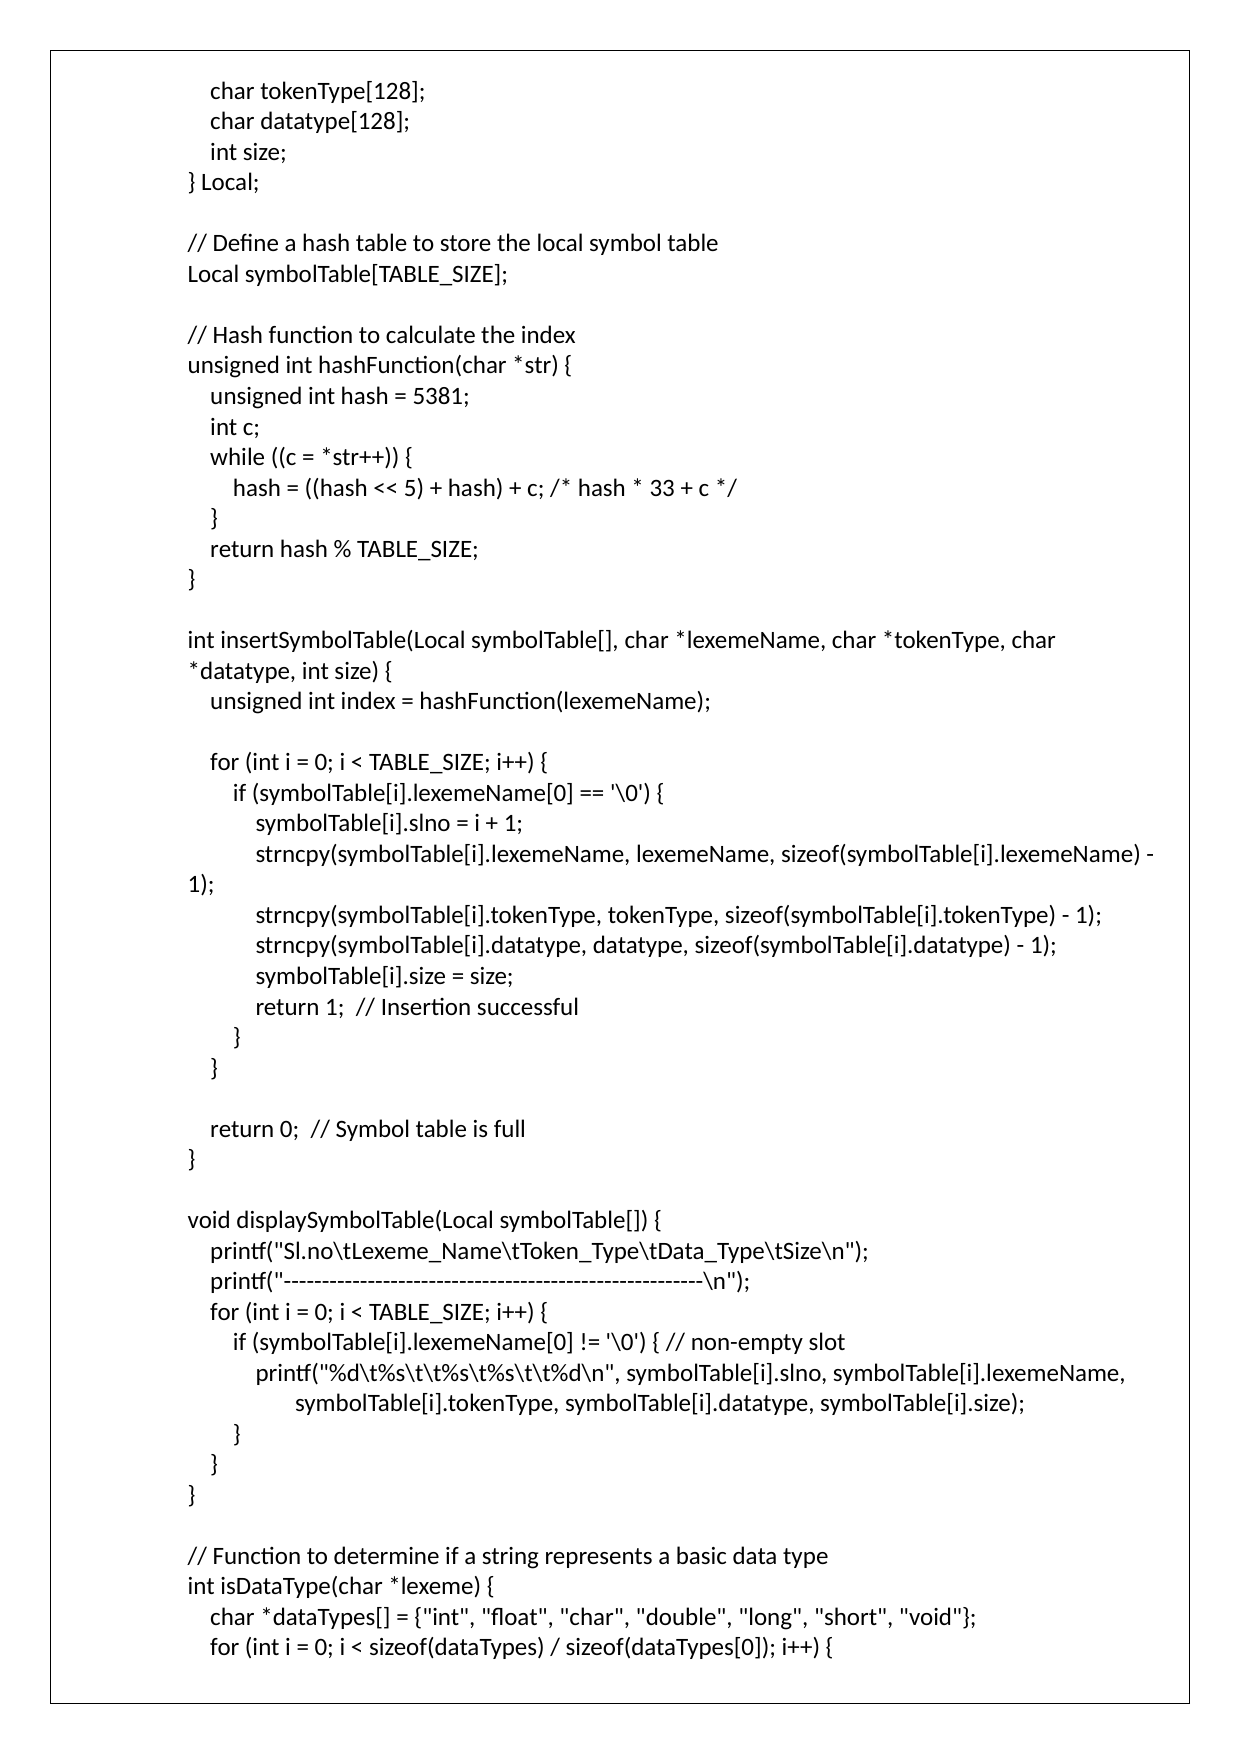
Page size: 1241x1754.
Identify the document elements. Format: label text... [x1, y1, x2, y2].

text int insertSymbolTable(Local symbolTable[], char *lexemeName, char *tokenType, char *datatype, int size) { [187, 624, 1165, 685]
text // Hash function to calculate the index [187, 319, 1165, 350]
text char tokenType[128]; [187, 75, 1165, 106]
text for (int i = 0; i < TABLE_SIZE; i++) { [187, 746, 1165, 777]
text } [187, 1418, 1165, 1448]
text printf("Sl.no\tLexeme_Name\tToken_Type\tData_Type\tSize\n"); [187, 1235, 1165, 1265]
text strncpy(symbolTable[i].lexemeName, lexemeName, sizeof(symbolTable[i].lexemeName) - 1); [187, 838, 1165, 899]
text // Function to determine if a string represents a basic data type [187, 1540, 1165, 1571]
text symbolTable[i].size = size; [187, 960, 1165, 991]
text for (int i = 0; i < sizeof(dataTypes) / sizeof(dataTypes[0]); i++) { [187, 1632, 1165, 1662]
text hash = ((hash << 5) + hash) + c; /* hash * 33 + c */ [187, 472, 1165, 502]
text } [187, 1143, 1165, 1174]
text if (symbolTable[i].lexemeName[0] == '\0') { [187, 777, 1165, 807]
text printf("%d\t%s\t\t%s\t%s\t\t%d\n", symbolTable[i].slno, symbolTable[i].lexemeName, [187, 1357, 1165, 1387]
text char datatype[128]; [187, 106, 1165, 136]
text // Define a hash table to store the local symbol table [187, 228, 1165, 258]
text } [187, 1021, 1165, 1052]
text Local symbolTable[TABLE_SIZE]; [187, 258, 1165, 289]
text strncpy(symbolTable[i].tokenType, tokenType, sizeof(symbolTable[i].tokenType) - 1); [187, 899, 1165, 929]
text int c; [187, 411, 1165, 441]
text int size; [187, 136, 1165, 167]
text strncpy(symbolTable[i].datatype, datatype, sizeof(symbolTable[i].datatype) - 1); [187, 929, 1165, 960]
text while ((c = *str++)) { [187, 441, 1165, 472]
text for (int i = 0; i < TABLE_SIZE; i++) { [187, 1296, 1165, 1326]
text void displaySymbolTable(Local symbolTable[]) { [187, 1204, 1165, 1235]
text if (symbolTable[i].lexemeName[0] != '\0') { // non-empty slot [187, 1326, 1165, 1357]
text return hash % TABLE_SIZE; [187, 533, 1165, 563]
text } [187, 502, 1165, 533]
text symbolTable[i].tokenType, symbolTable[i].datatype, symbolTable[i].size); [187, 1387, 1165, 1418]
text unsigned int hashFunction(char *str) { [187, 350, 1165, 380]
text return 1; // Insertion successful [187, 991, 1165, 1021]
text unsigned int hash = 5381; [187, 380, 1165, 411]
text } [187, 563, 1165, 594]
text } Local; [187, 167, 1165, 197]
text } [187, 1448, 1165, 1479]
text } [187, 1052, 1165, 1082]
text symbolTable[i].slno = i + 1; [187, 807, 1165, 838]
text return 0; // Symbol table is full [187, 1113, 1165, 1143]
text char *dataTypes[] = {"int", "float", "char", "double", "long", "short", "void"}; [187, 1601, 1165, 1632]
text printf("-------------------------------------------------------\n"); [187, 1265, 1165, 1296]
text } [187, 1479, 1165, 1509]
text unsigned int index = hashFunction(lexemeName); [187, 685, 1165, 716]
text int isDataType(char *lexeme) { [187, 1571, 1165, 1601]
